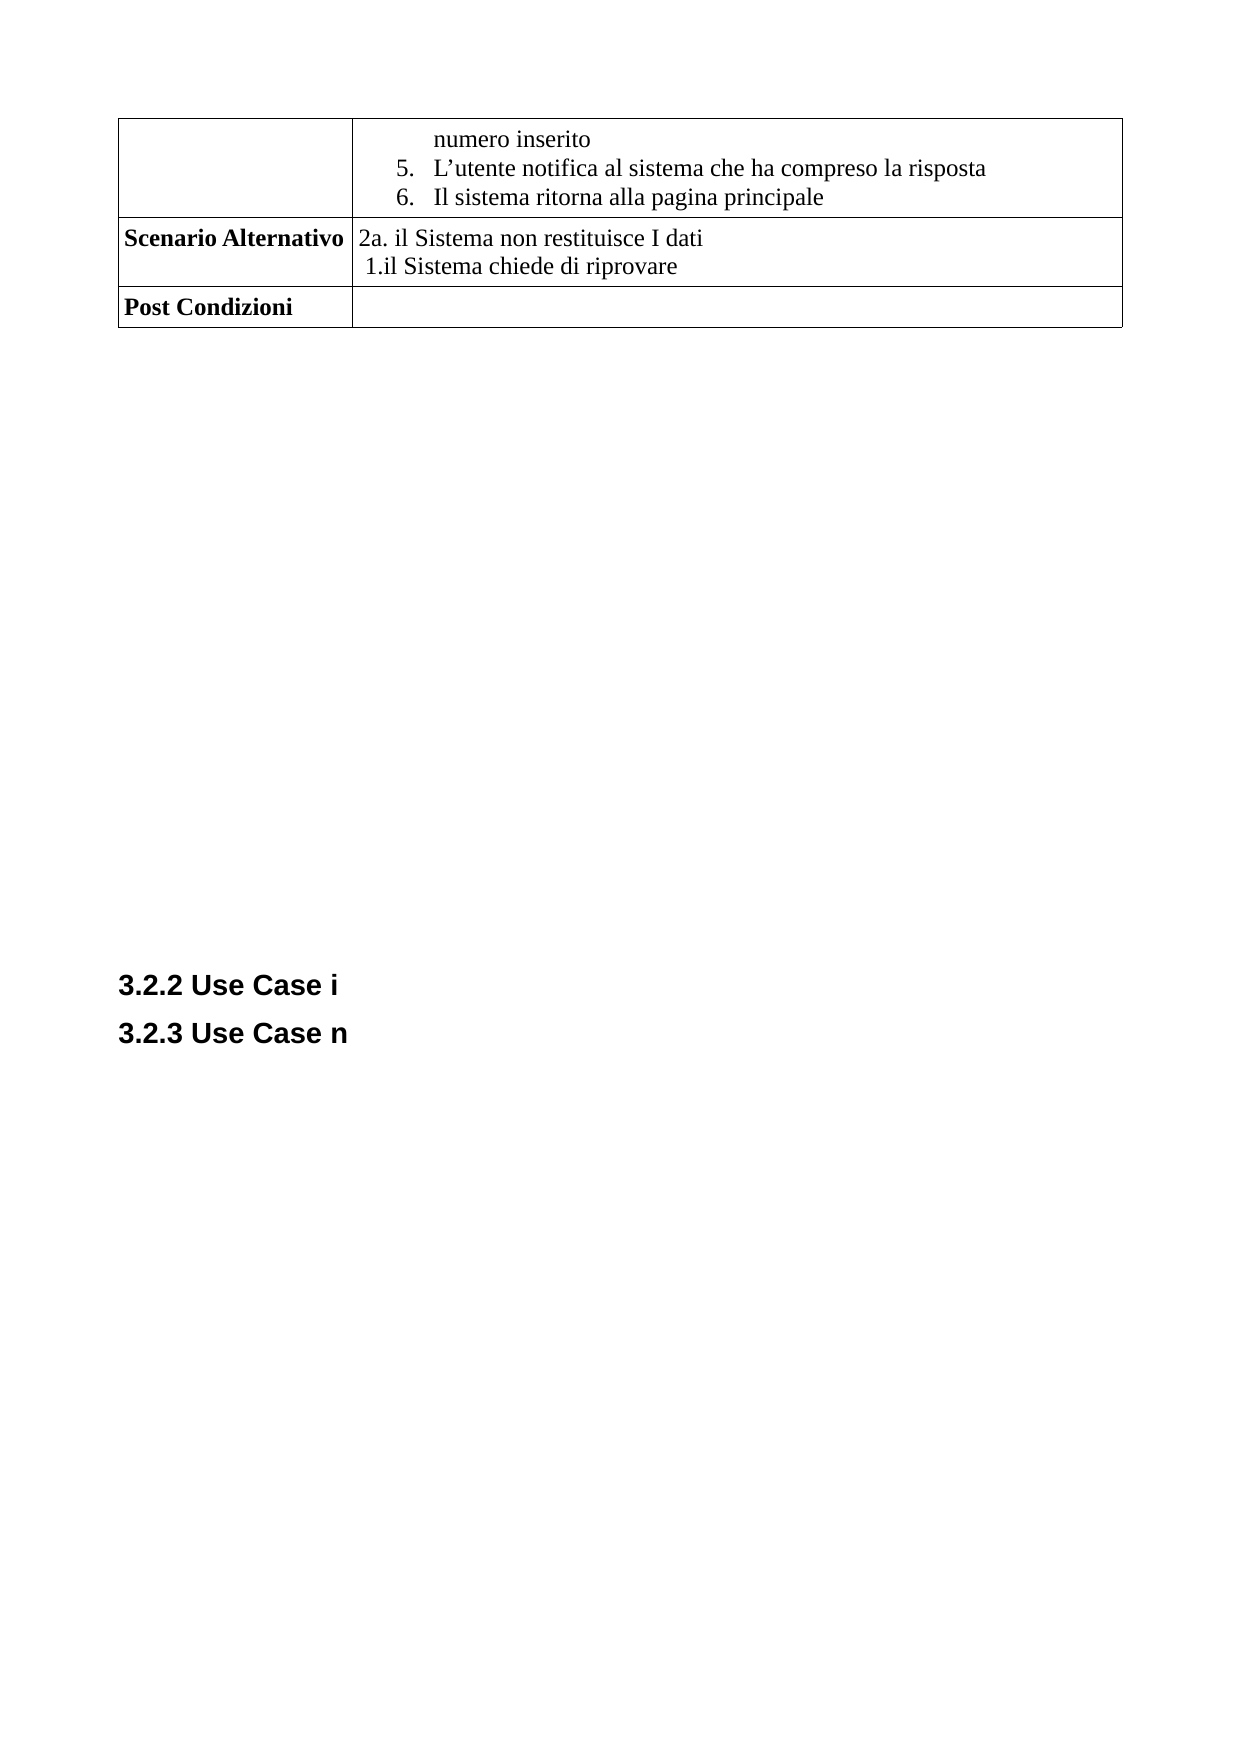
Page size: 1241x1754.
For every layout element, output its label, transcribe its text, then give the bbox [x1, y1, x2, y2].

table_cell [119, 119, 352, 216]
table_cell [353, 287, 1122, 327]
subtitle 3.2.3 Use Case n [118, 1016, 1122, 1050]
table_cell Post Condizioni [119, 287, 352, 327]
table_cell numero inserito L’utente notifica al sistema che ha compreso la risposta Il sistema ritorna alla pagina principale [353, 119, 1122, 216]
table_cell Scenario Alternativo [119, 218, 352, 286]
table_cell 2a. il Sistema non restituisce I dati 1.il Sistema chiede di riprovare [353, 218, 1122, 286]
subtitle 3.2.2 Use Case i [118, 968, 1122, 1002]
